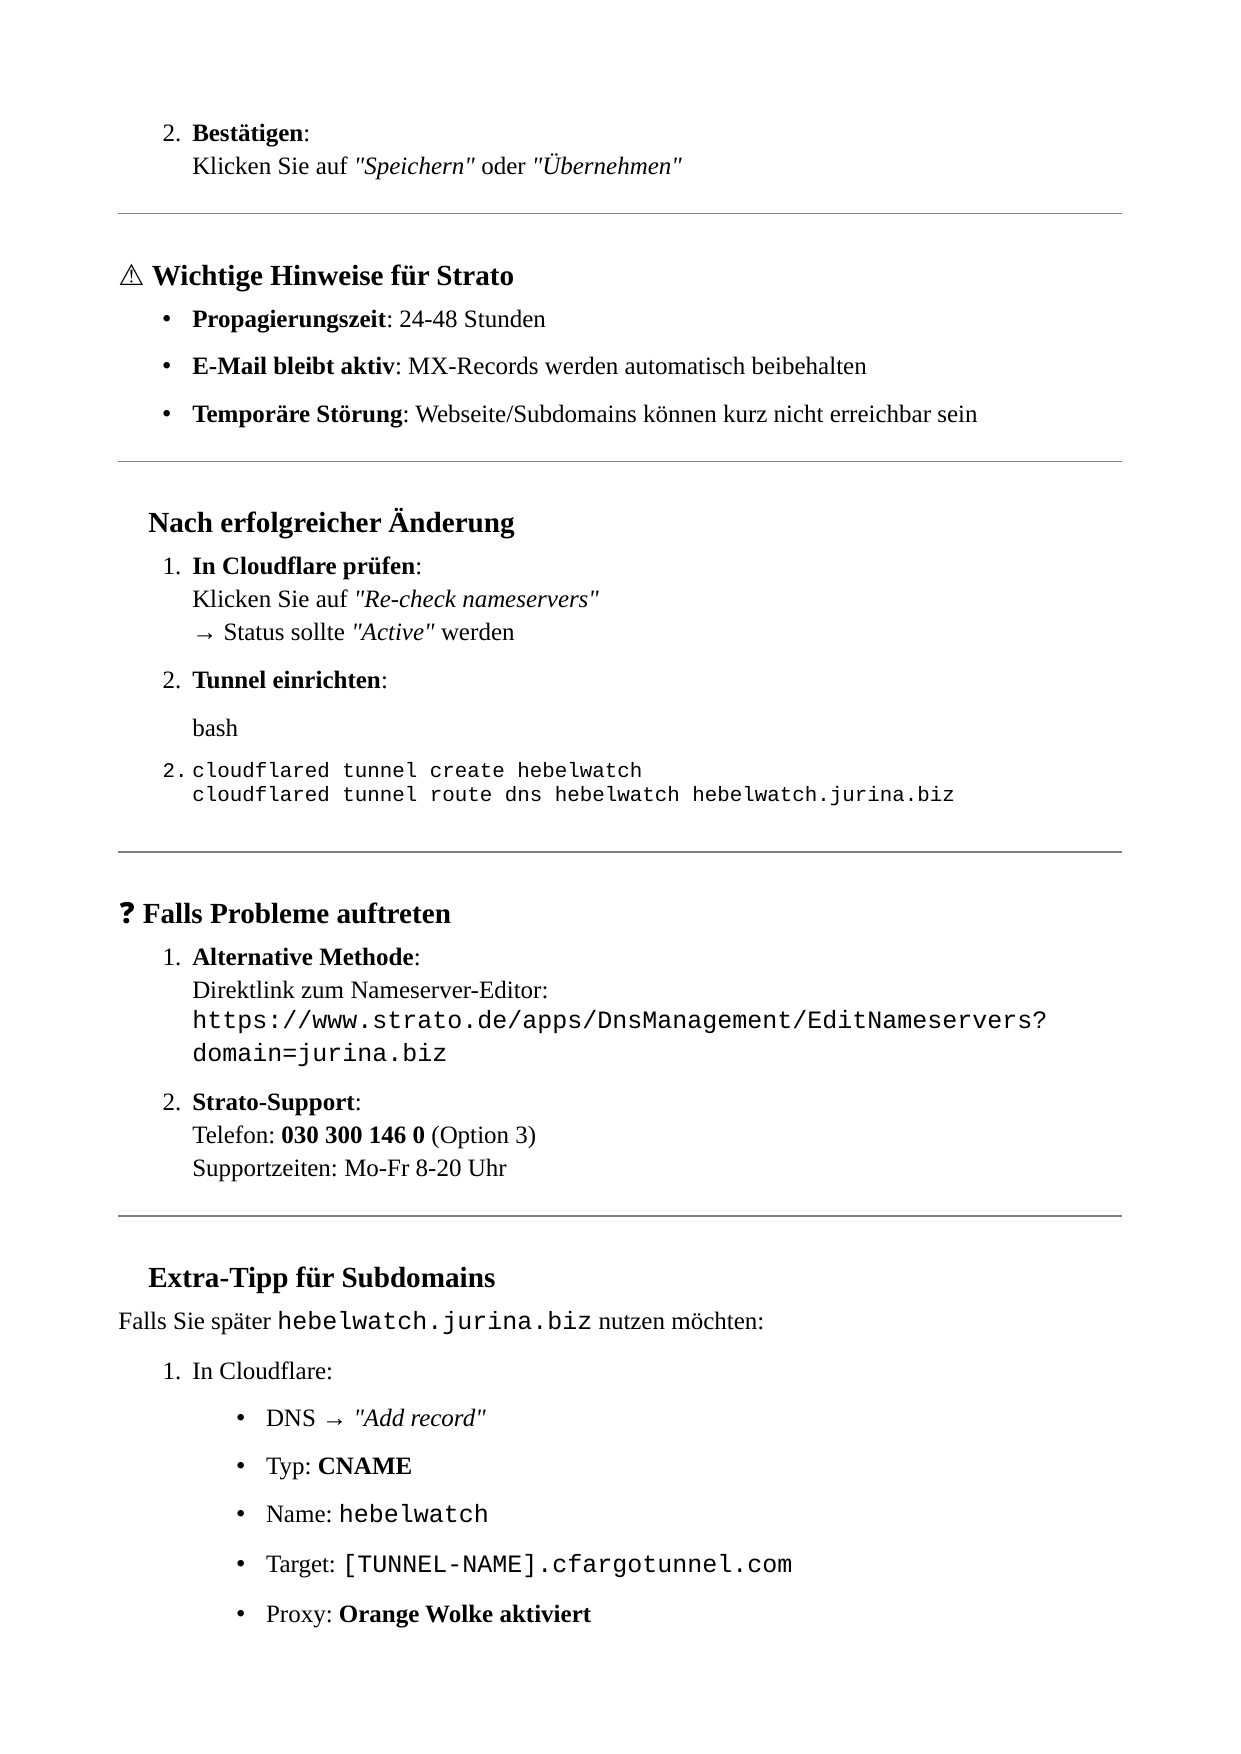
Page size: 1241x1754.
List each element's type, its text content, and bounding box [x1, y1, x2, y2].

list DNS → "Add record" [236, 1403, 1122, 1432]
subtitle ✅ Nach erfolgreicher Änderung [118, 505, 1122, 539]
list Typ: CNAME [236, 1451, 1122, 1480]
list Propagierungszeit: 24-48 Stunden [162, 304, 1122, 332]
list cloudflared tunnel create hebelwatch [162, 760, 1122, 784]
list In Cloudflare prüfen: Klicken Sie auf "Re-check nameservers" → Status sollte "Active" werden [162, 551, 1122, 646]
subtitle ❓ Falls Probleme auftreten [118, 896, 1122, 929]
list cloudflared tunnel route dns hebelwatch hebelwatch.jurina.biz [162, 784, 1122, 807]
subtitle 📌 Extra-Tipp für Subdomains [118, 1260, 1122, 1293]
list E-Mail bleibt aktiv: MX-Records werden automatisch beibehalten [162, 351, 1122, 380]
list Alternative Methode: Direktlink zum Nameserver-Editor: https://www.strato.de/apps/DnsManagement/EditNameservers?domain=jurina.biz [162, 942, 1122, 1069]
list Name: hebelwatch [236, 1499, 1122, 1529]
list bash [162, 713, 1122, 741]
list Proxy: Orange Wolke aktiviert [236, 1599, 1122, 1627]
list Bestätigen: Klicken Sie auf "Speichern" oder "Übernehmen" [162, 118, 1122, 180]
subtitle ⚠️ Wichtige Hinweise für Strato [118, 258, 1122, 291]
text Falls Sie später hebelwatch.jurina.biz nutzen möchten: [118, 1306, 1122, 1337]
list Target: [TUNNEL-NAME].cfargotunnel.com [236, 1549, 1122, 1579]
list Tunnel einrichten: [162, 665, 1122, 694]
list In Cloudflare: [162, 1356, 1122, 1385]
list Temporäre Störung: Webseite/Subdomains können kurz nicht erreichbar sein [162, 399, 1122, 428]
list Strato-Support: Telefon: 030 300 146 0 (Option 3) Supportzeiten: Mo-Fr 8-20 Uhr [162, 1087, 1122, 1182]
